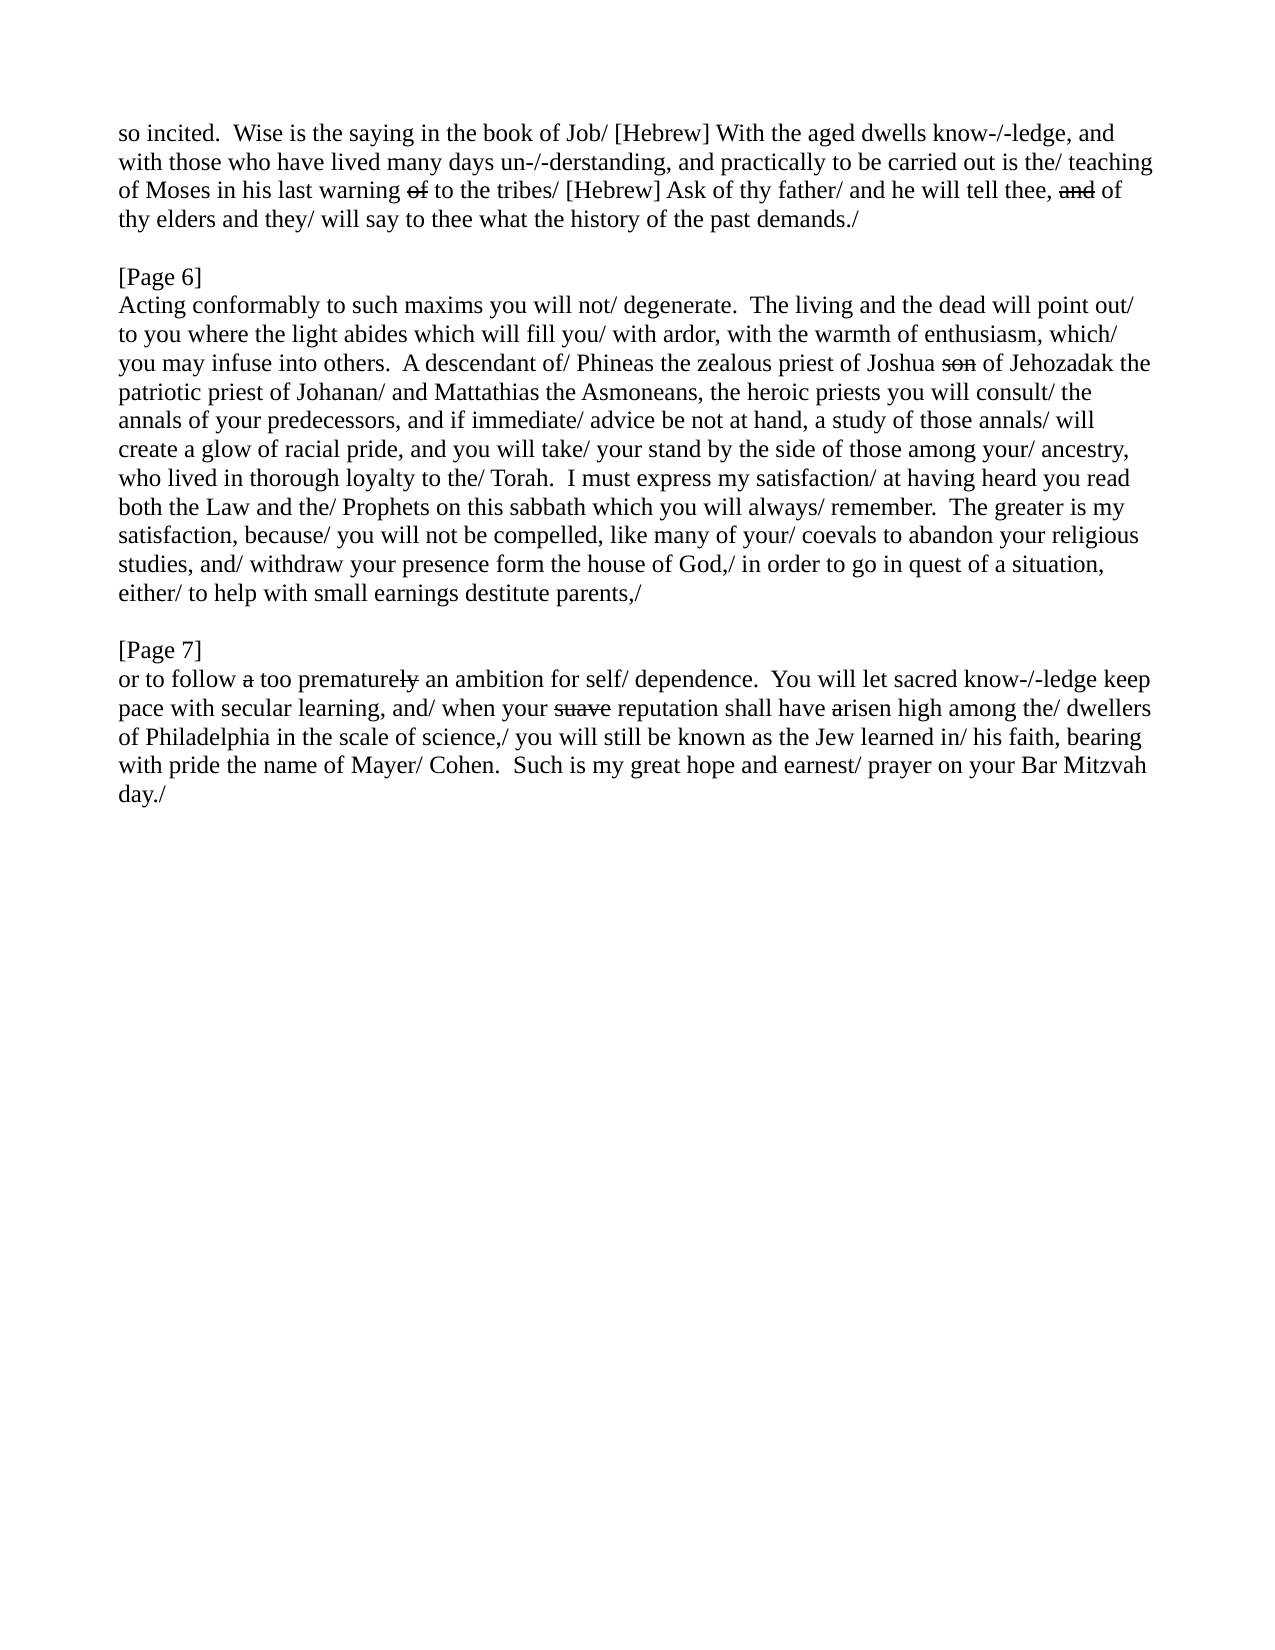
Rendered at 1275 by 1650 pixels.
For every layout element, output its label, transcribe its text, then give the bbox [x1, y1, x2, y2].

text [Page 7] [118, 636, 1157, 664]
text Acting conformably to such maxims you will not/ degenerate. The living and the dead will point out/ to you where the light abides which will fill you/ with ardor, with the warmth of enthusiasm, which/ you may infuse into others. A descendant of/ Phineas the zealous priest of Joshua son of Jehozadak the patriotic priest of Johanan/ and Mattathias the Asmoneans, the heroic priests you will consult/ the annals of your predecessors, and if immediate/ advice be not at hand, a study of those annals/ will create a glow of racial pride, and you will take/ your stand by the side of those among your/ ancestry, who lived in thorough loyalty to the/ Torah. I must express my satisfaction/ at having heard you read both the Law and the/ Prophets on this sabbath which you will always/ remember. The greater is my satisfaction, because/ you will not be compelled, like many of your/ coevals to abandon your religious studies, and/ withdraw your presence form the house of God,/ in order to go in quest of a situation, either/ to help with small earnings destitute parents,/ [118, 291, 1157, 607]
text so incited. Wise is the saying in the book of Job/ [Hebrew] With the aged dwells know-/-ledge, and with those who have lived many days un-/-derstanding, and practically to be carried out is the/ teaching of Moses in his last warning of to the tribes/ [Hebrew] Ask of thy father/ and he will tell thee, and of thy elders and they/ will say to thee what the history of the past demands./ [118, 118, 1157, 233]
text [Page 6] [118, 262, 1157, 291]
text or to follow a too prematurely an ambition for self/ dependence. You will let sacred know-/-ledge keep pace with secular learning, and/ when your suave reputation shall have arisen high among the/ dwellers of Philadelphia in the scale of science,/ you will still be known as the Jew learned in/ his faith, bearing with pride the name of Mayer/ Cohen. Such is my great hope and earnest/ prayer on your Bar Mitzvah day./ [118, 664, 1157, 808]
